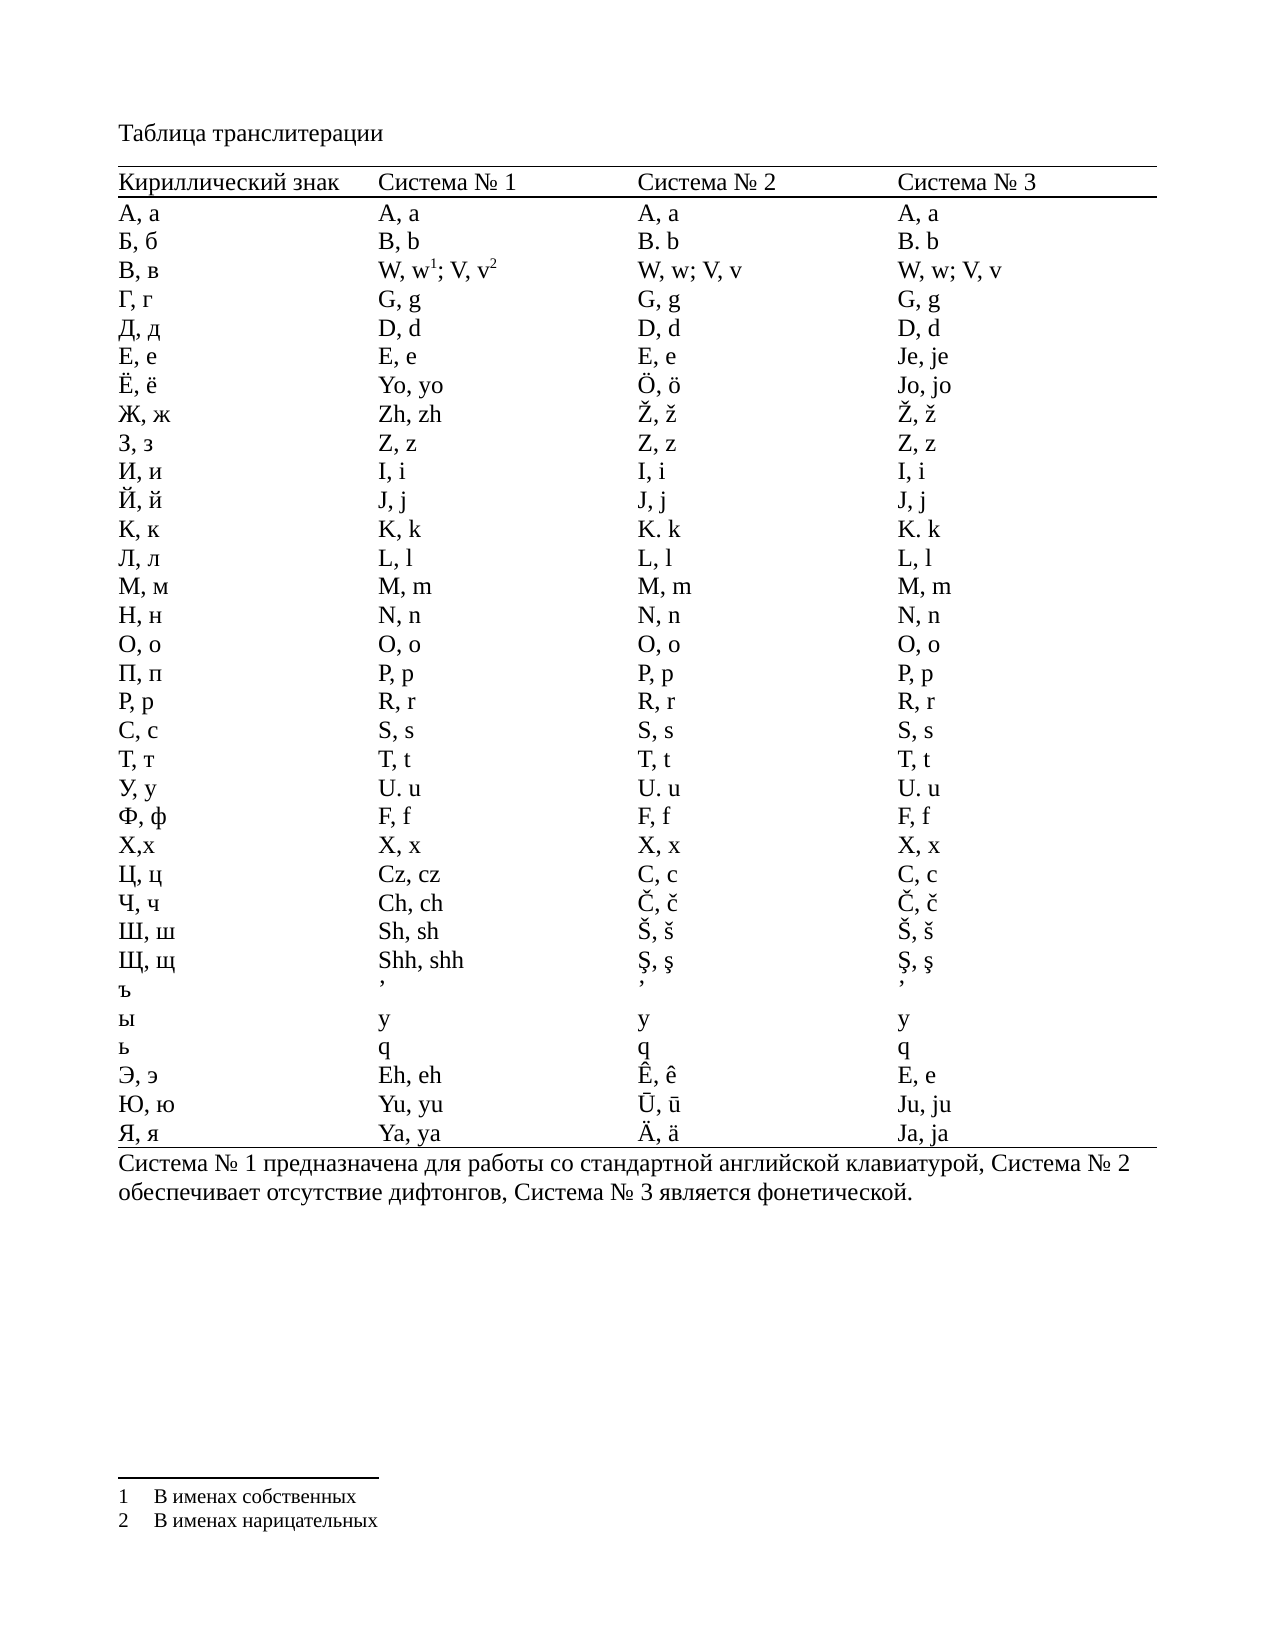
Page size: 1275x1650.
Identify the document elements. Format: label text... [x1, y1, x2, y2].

table_cell S, s [638, 715, 897, 744]
table_cell T, t [638, 744, 897, 773]
table_cell Ş, ş [897, 945, 1157, 974]
table_cell Ž, ž [897, 399, 1157, 428]
table_cell X, x [638, 830, 897, 859]
table_cell F, f [638, 801, 897, 830]
table_cell J, j [897, 485, 1157, 514]
table_cell ʼ [638, 974, 897, 1003]
table_cell Z, z [638, 428, 897, 456]
table_cell Л, л [118, 543, 378, 571]
table_cell Sh, sh [378, 916, 637, 945]
table_header Система № 2 [638, 167, 897, 196]
table_cell Z, z [897, 428, 1157, 456]
table_cell M, m [638, 571, 897, 600]
table_cell Н, н [118, 600, 378, 629]
table_cell Zh, zh [378, 399, 637, 428]
table_cell Ч, ч [118, 888, 378, 916]
table_cell M, m [897, 571, 1157, 600]
table_cell U. u [378, 773, 637, 801]
table_cell P, p [897, 658, 1157, 686]
table_cell W, w; V, v [378, 255, 637, 284]
table_cell J, j [638, 485, 897, 514]
table_cell P, p [638, 658, 897, 686]
table_cell Ya, ya [378, 1118, 637, 1146]
table_cell Т, т [118, 744, 378, 773]
table_cell Ş, ş [638, 945, 897, 974]
table_cell D, d [378, 313, 637, 341]
table_header Система № 1 [378, 167, 637, 196]
table_cell Е, е [118, 341, 378, 370]
table_cell Je, je [897, 341, 1157, 370]
table_cell W, w; V, v [897, 255, 1157, 284]
table_cell M, m [378, 571, 637, 600]
table_cell O, o [897, 629, 1157, 658]
table_cell Jo, jo [897, 370, 1157, 399]
table_cell Ö, ö [638, 370, 897, 399]
table_cell N, n [897, 600, 1157, 629]
table_cell B. b [897, 226, 1157, 255]
table_cell G, g [378, 284, 637, 313]
table_cell ʼ [378, 974, 637, 1003]
table_cell D, d [638, 313, 897, 341]
table_cell Х,х [118, 830, 378, 859]
text Таблица транслитерации [118, 118, 1157, 147]
table_cell Ä, ä [638, 1118, 897, 1146]
table_cell Ê, ê [638, 1060, 897, 1089]
table_cell K, k [378, 514, 637, 543]
table_cell Щ, щ [118, 945, 378, 974]
table_cell E, e [378, 341, 637, 370]
table_cell Ju, ju [897, 1089, 1157, 1118]
table_cell ь [118, 1031, 378, 1060]
table_cell Я, я [118, 1118, 378, 1146]
table_cell М, м [118, 571, 378, 600]
table_cell U. u [638, 773, 897, 801]
table_cell Yu, yu [378, 1089, 637, 1118]
table_cell Ф, ф [118, 801, 378, 830]
table_cell L, l [897, 543, 1157, 571]
text Система № 1 предназначена для работы со стандартной английской клавиатурой, Система № 2 обеспечивает отсутствие дифтонгов, Система № 3 является фонетической. [118, 1148, 1157, 1205]
table_cell R, r [378, 686, 637, 715]
table_cell q [638, 1031, 897, 1060]
table_cell Ю, ю [118, 1089, 378, 1118]
table_cell U. u [897, 773, 1157, 801]
table_cell Eh, eh [378, 1060, 637, 1089]
table_cell C, c [897, 859, 1157, 888]
table_cell I, i [638, 456, 897, 485]
table_cell C, c [638, 859, 897, 888]
table_cell S, s [378, 715, 637, 744]
table_cell A, a [378, 198, 637, 226]
table_cell И, и [118, 456, 378, 485]
table_cell S, s [897, 715, 1157, 744]
table_cell P, p [378, 658, 637, 686]
table_cell Z, z [378, 428, 637, 456]
table_cell I, i [897, 456, 1157, 485]
table_cell O, o [378, 629, 637, 658]
table_cell L, l [638, 543, 897, 571]
table_cell ъ [118, 974, 378, 1003]
table_cell K. k [897, 514, 1157, 543]
table_header Кириллический знак [118, 167, 378, 196]
table_cell З, з [118, 428, 378, 456]
table_cell y [638, 1003, 897, 1031]
table_cell y [378, 1003, 637, 1031]
table_cell Č, č [897, 888, 1157, 916]
table_cell У, у [118, 773, 378, 801]
table_cell y [897, 1003, 1157, 1031]
table_cell W, w; V, v [638, 255, 897, 284]
table_cell X, x [378, 830, 637, 859]
table_cell Р, р [118, 686, 378, 715]
table_cell G, g [638, 284, 897, 313]
table_cell В, в [118, 255, 378, 284]
table_cell q [378, 1031, 637, 1060]
table_cell I, i [378, 456, 637, 485]
table_cell Shh, shh [378, 945, 637, 974]
table_cell Yo, yo [378, 370, 637, 399]
table_cell J, j [378, 485, 637, 514]
table_cell E, e [897, 1060, 1157, 1089]
table_cell ʼ [897, 974, 1157, 1003]
table_cell N, n [638, 600, 897, 629]
table_cell Ū, ū [638, 1089, 897, 1118]
table_cell Cz, cz [378, 859, 637, 888]
table_cell А, а [118, 198, 378, 226]
table_cell Č, č [638, 888, 897, 916]
table_cell X, x [897, 830, 1157, 859]
table_cell Ц, ц [118, 859, 378, 888]
table_cell ы [118, 1003, 378, 1031]
table_cell R, r [897, 686, 1157, 715]
table_cell К, к [118, 514, 378, 543]
table_cell A, a [897, 198, 1157, 226]
table_cell D, d [897, 313, 1157, 341]
table_cell F, f [378, 801, 637, 830]
table_cell Ja, ja [897, 1118, 1157, 1146]
table_cell T, t [897, 744, 1157, 773]
table_cell O, o [638, 629, 897, 658]
table_header Система № 3 [897, 167, 1157, 196]
table_cell B. b [638, 226, 897, 255]
table_cell G, g [897, 284, 1157, 313]
table_cell П, п [118, 658, 378, 686]
table_cell L, l [378, 543, 637, 571]
table_cell B, b [378, 226, 637, 255]
table_cell K. k [638, 514, 897, 543]
table_cell F, f [897, 801, 1157, 830]
table_cell Ё, ё [118, 370, 378, 399]
table_cell E, e [638, 341, 897, 370]
table_cell R, r [638, 686, 897, 715]
table_cell Г, г [118, 284, 378, 313]
table_cell Д, д [118, 313, 378, 341]
table_cell О, о [118, 629, 378, 658]
table_cell Б, б [118, 226, 378, 255]
table_cell Š, š [638, 916, 897, 945]
table_cell Ш, ш [118, 916, 378, 945]
table_cell T, t [378, 744, 637, 773]
table_cell С, с [118, 715, 378, 744]
table_cell Й, й [118, 485, 378, 514]
table_cell Š, š [897, 916, 1157, 945]
table_cell Ж, ж [118, 399, 378, 428]
table_cell Ž, ž [638, 399, 897, 428]
table_cell q [897, 1031, 1157, 1060]
table_cell Ch, ch [378, 888, 637, 916]
table_cell Э, э [118, 1060, 378, 1089]
table_cell A, a [638, 198, 897, 226]
table_cell N, n [378, 600, 637, 629]
